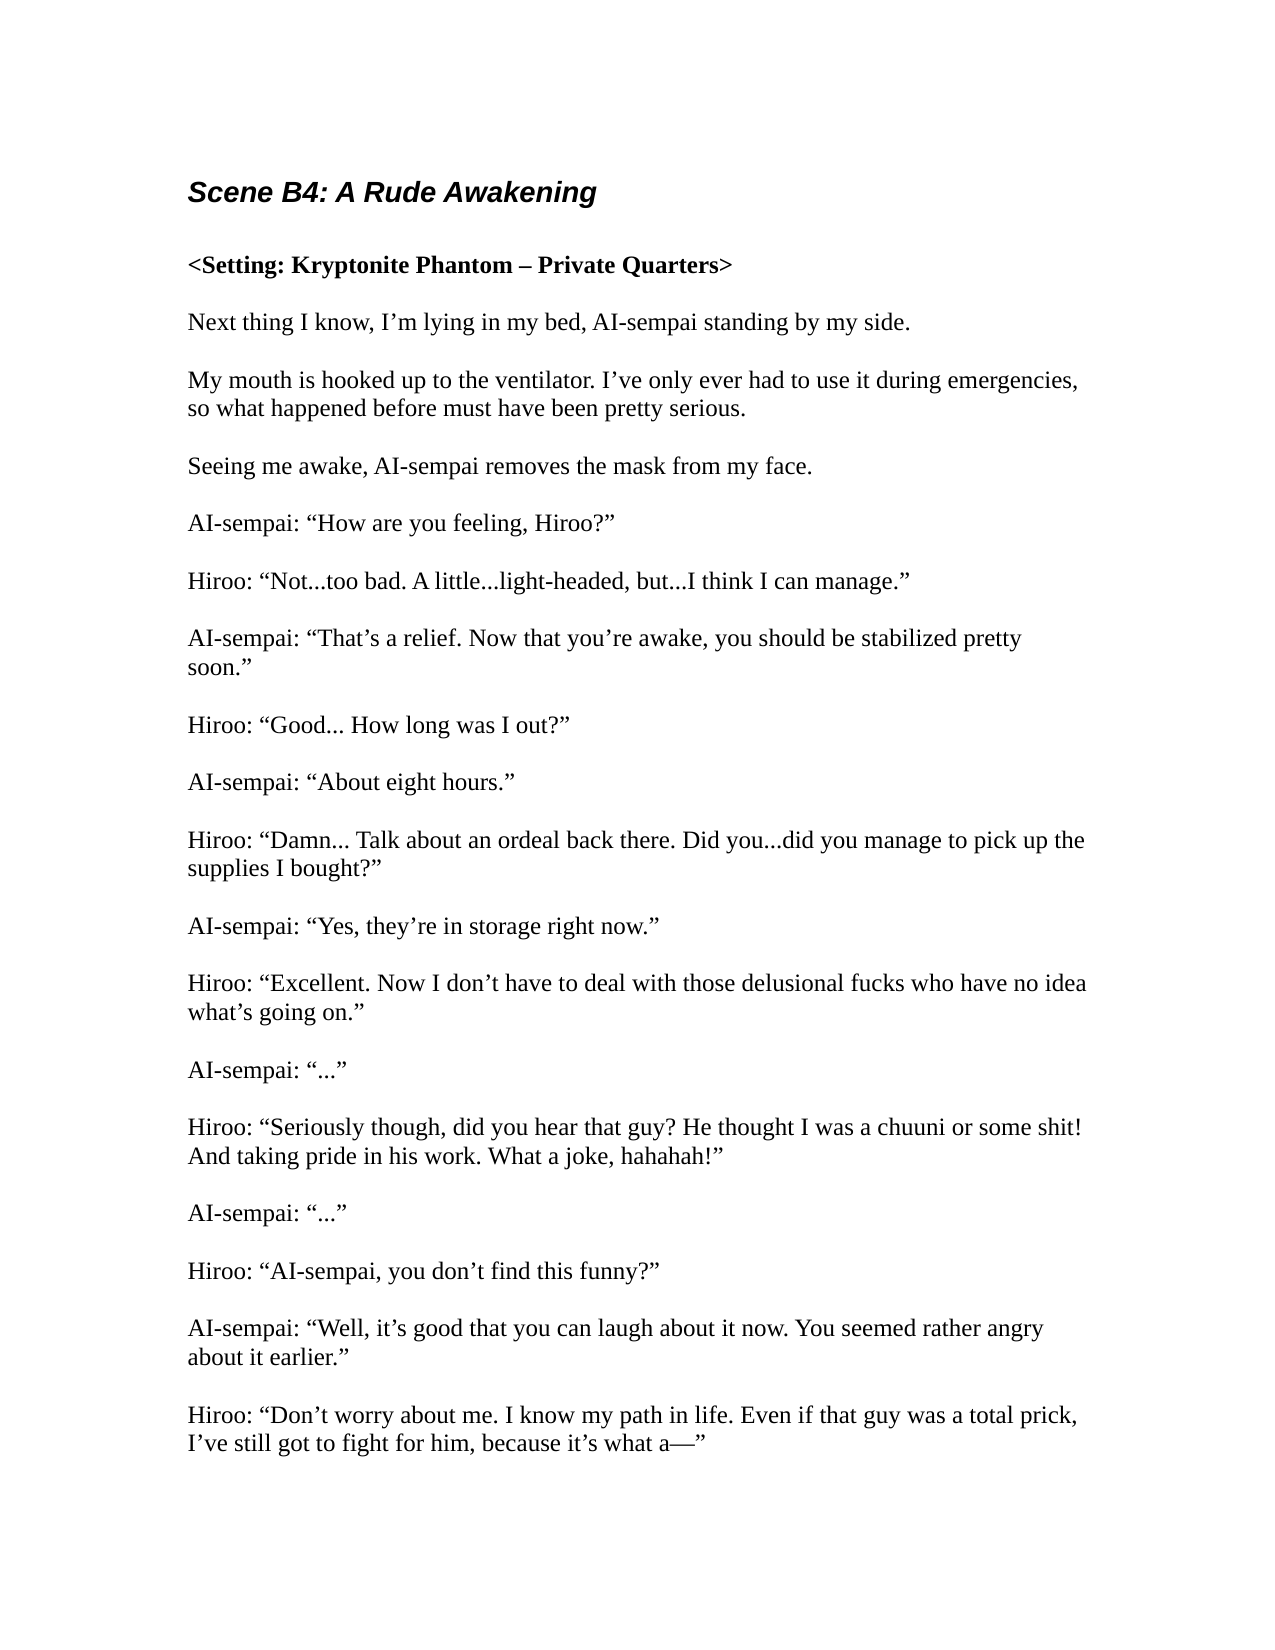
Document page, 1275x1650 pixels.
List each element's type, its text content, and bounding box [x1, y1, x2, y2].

text AI-sempai: “...” [187, 1198, 1087, 1227]
text <Setting: Kryptonite Phantom – Private Quarters> [187, 250, 1087, 278]
text AI-sempai: “Yes, they’re in storage right now.” [187, 911, 1087, 940]
text AI-sempai: “About eight hours.” [187, 767, 1087, 796]
text Next thing I know, I’m lying in my bed, AI-sempai standing by my side. [187, 307, 1087, 336]
text Seeing me awake, AI-sempai removes the mask from my face. [187, 451, 1087, 480]
text Hiroo: “Good... How long was I out?” [187, 710, 1087, 738]
text Hiroo: “AI-sempai, you don’t find this funny?” [187, 1256, 1087, 1285]
text AI-sempai: “How are you feeling, Hiroo?” [187, 508, 1087, 537]
text Hiroo: “Excellent. Now I don’t have to deal with those delusional fucks who have no idea what’s going on.” [187, 968, 1087, 1026]
text Hiroo: “Don’t worry about me. I know my path in life. Even if that guy was a total prick, I’ve still got to fight for him, because it’s what a—” [187, 1400, 1087, 1457]
text My mouth is hooked up to the ventilator. I’ve only ever had to use it during emergencies, so what happened before must have been pretty serious. [187, 365, 1087, 422]
subtitle Scene B4: A Rude Awakening [187, 175, 1087, 208]
text AI-sempai: “...” [187, 1055, 1087, 1083]
text Hiroo: “Seriously though, did you hear that guy? He thought I was a chuuni or some shit! And taking pride in his work. What a joke, hahahah!” [187, 1112, 1087, 1170]
text AI-sempai: “That’s a relief. Now that you’re awake, you should be stabilized pretty soon.” [187, 623, 1087, 681]
text Hiroo: “Damn... Talk about an ordeal back there. Did you...did you manage to pick up the supplies I bought?” [187, 825, 1087, 882]
text AI-sempai: “Well, it’s good that you can laugh about it now. You seemed rather angry about it earlier.” [187, 1313, 1087, 1371]
text Hiroo: “Not...too bad. A little...light-headed, but...I think I can manage.” [187, 566, 1087, 595]
